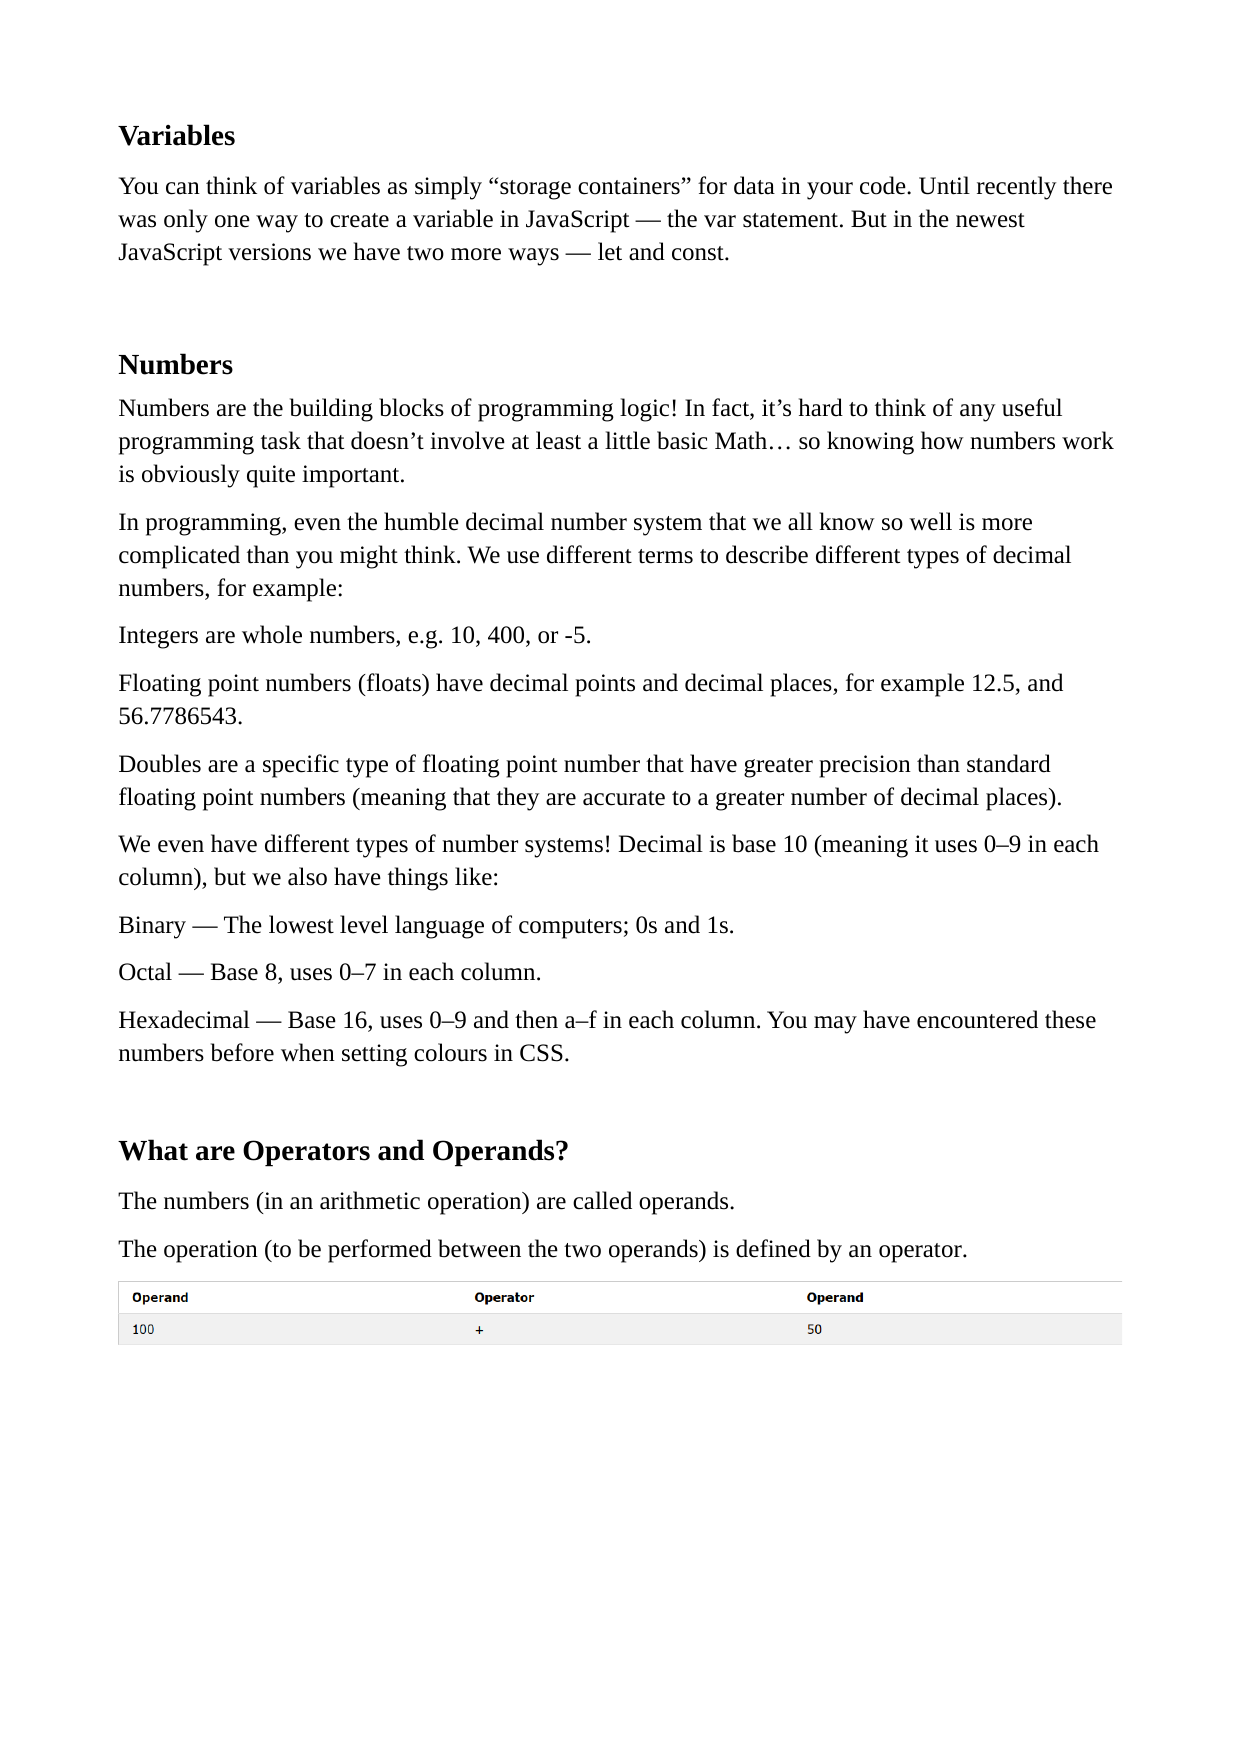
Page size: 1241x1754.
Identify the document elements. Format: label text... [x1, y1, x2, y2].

text The numbers (in an arithmetic operation) are called operands. [118, 1186, 1122, 1215]
text Floating point numbers (floats) have decimal points and decimal places, for example 12.5, and 56.7786543. [118, 668, 1122, 730]
text You can think of variables as simply “storage containers” for data in your code. Until recently there was only one way to create a variable in JavaScript — the var statement. But in the newest JavaScript versions we have two more ways — let and const. [118, 171, 1122, 266]
picture [118, 1281, 1123, 1345]
text We even have different types of number systems! Decimal is base 10 (meaning it uses 0–9 in each column), but we also have things like: [118, 829, 1122, 891]
subtitle Numbers [118, 347, 1122, 381]
text Numbers are the building blocks of programming logic! In fact, it’s hard to think of any useful programming task that doesn’t involve at least a little basic Math… so knowing how numbers work is obviously quite important. [118, 393, 1122, 488]
text Octal — Base 8, uses 0–7 in each column. [118, 957, 1122, 986]
text Hexadecimal — Base 16, uses 0–9 and then a–f in each column. You may have encountered these numbers before when setting colours in CSS. [118, 1005, 1122, 1067]
text The operation (to be performed between the two operands) is defined by an operator. [118, 1234, 1122, 1263]
text Binary — The lowest level language of computers; 0s and 1s. [118, 910, 1122, 939]
text What are Operators and Operands? [118, 1133, 1122, 1167]
text Variables [118, 118, 1122, 152]
text In programming, even the humble decimal number system that we all know so well is more complicated than you might think. We use different terms to describe different types of decimal numbers, for example: [118, 507, 1122, 602]
text Doubles are a specific type of floating point number that have greater precision than standard floating point numbers (meaning that they are accurate to a greater number of decimal places). [118, 749, 1122, 810]
text Integers are whole numbers, e.g. 10, 400, or -5. [118, 620, 1122, 649]
